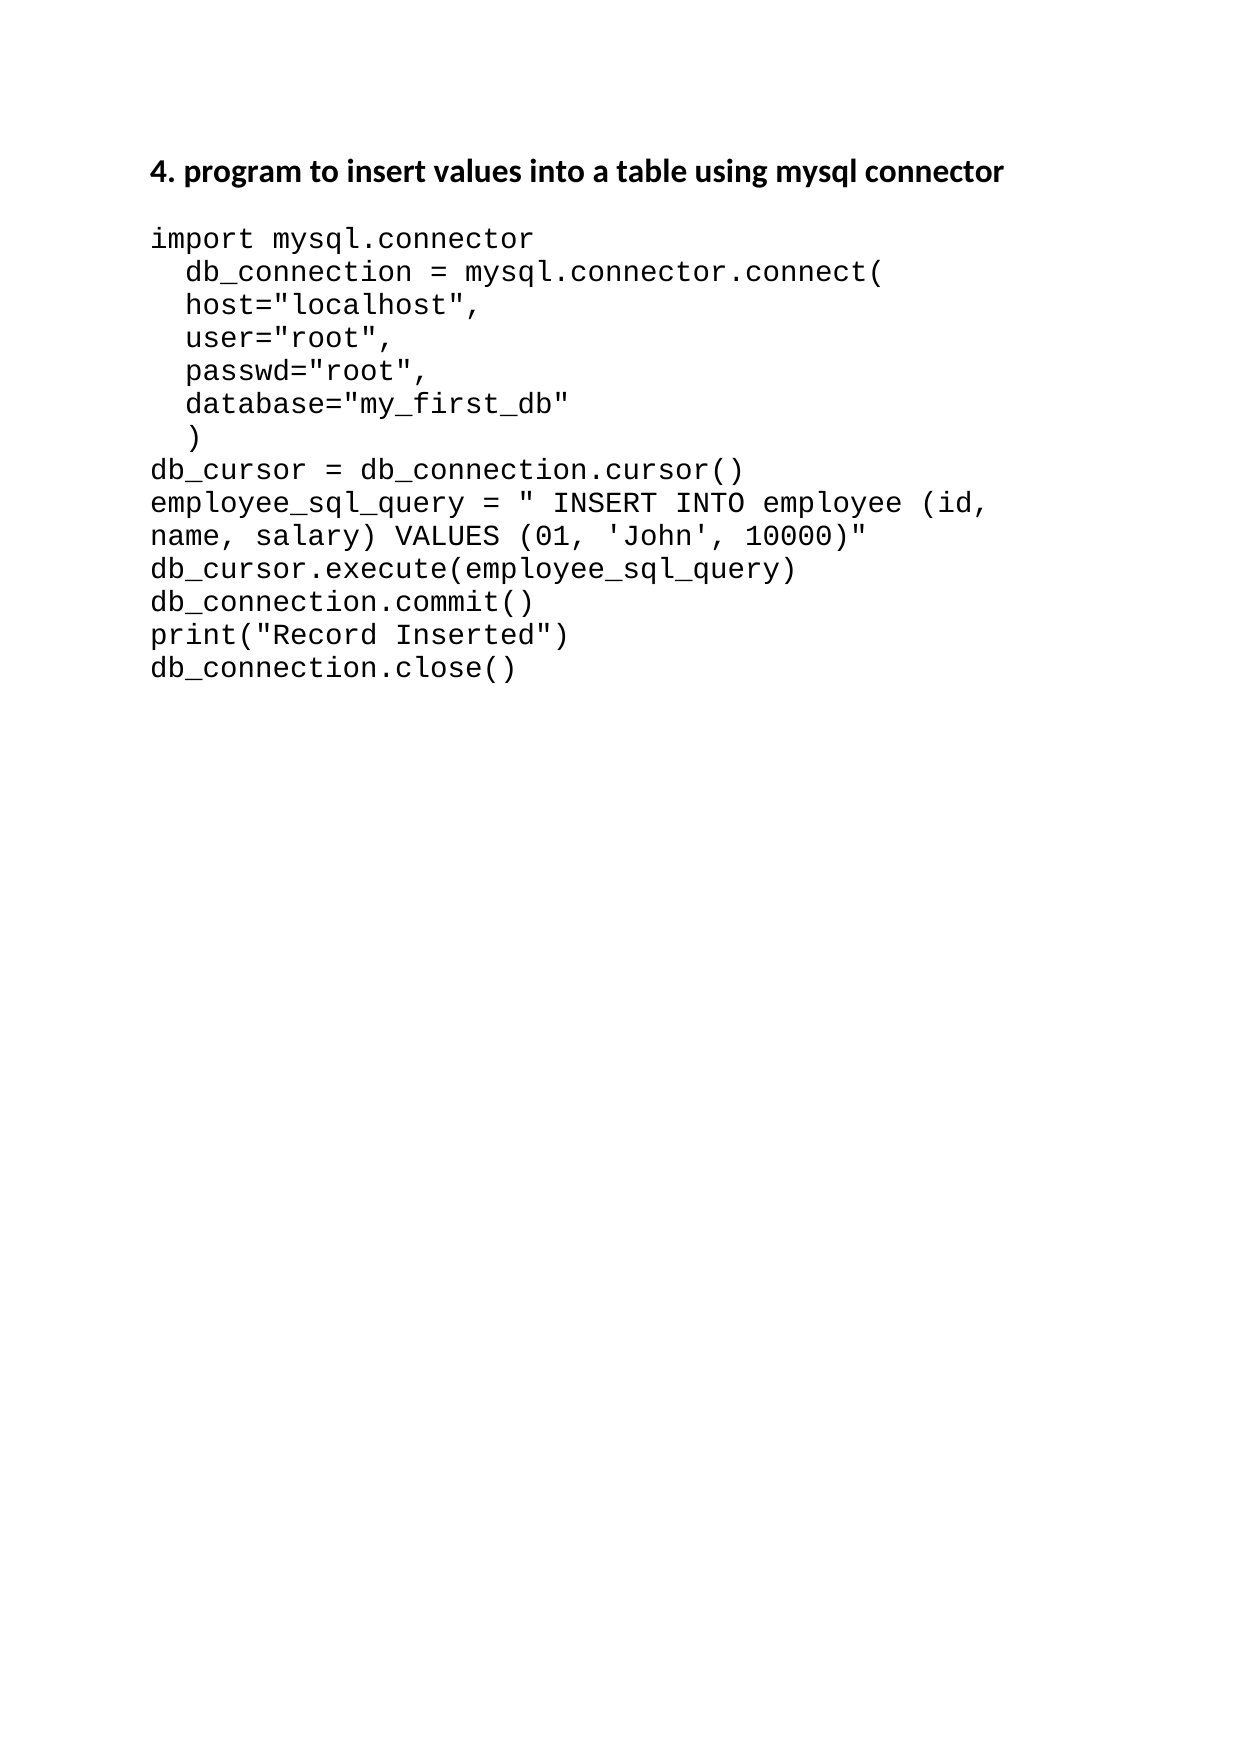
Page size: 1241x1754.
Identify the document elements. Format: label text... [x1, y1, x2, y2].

text user="root", [150, 323, 1090, 356]
text passwd="root", [150, 356, 1090, 389]
text db_cursor.execute(employee_sql_query) [150, 554, 1090, 587]
text db_cursor = db_connection.cursor() [150, 455, 1090, 488]
text employee_sql_query = " INSERT INTO employee (id, name, salary) VALUES (01, 'John', 10000)" [150, 488, 1090, 554]
text 4. program to insert values into a table using mysql connector [150, 150, 1090, 191]
text host="localhost", [150, 290, 1090, 323]
text db_connection = mysql.connector.connect( [150, 257, 1090, 290]
text db_connection.close() [150, 653, 1090, 686]
text db_connection.commit() [150, 587, 1090, 620]
text print("Record Inserted") [150, 620, 1090, 653]
text database="my_first_db" [150, 389, 1090, 422]
text ) [150, 422, 1090, 455]
text import mysql.connector [150, 224, 1090, 257]
